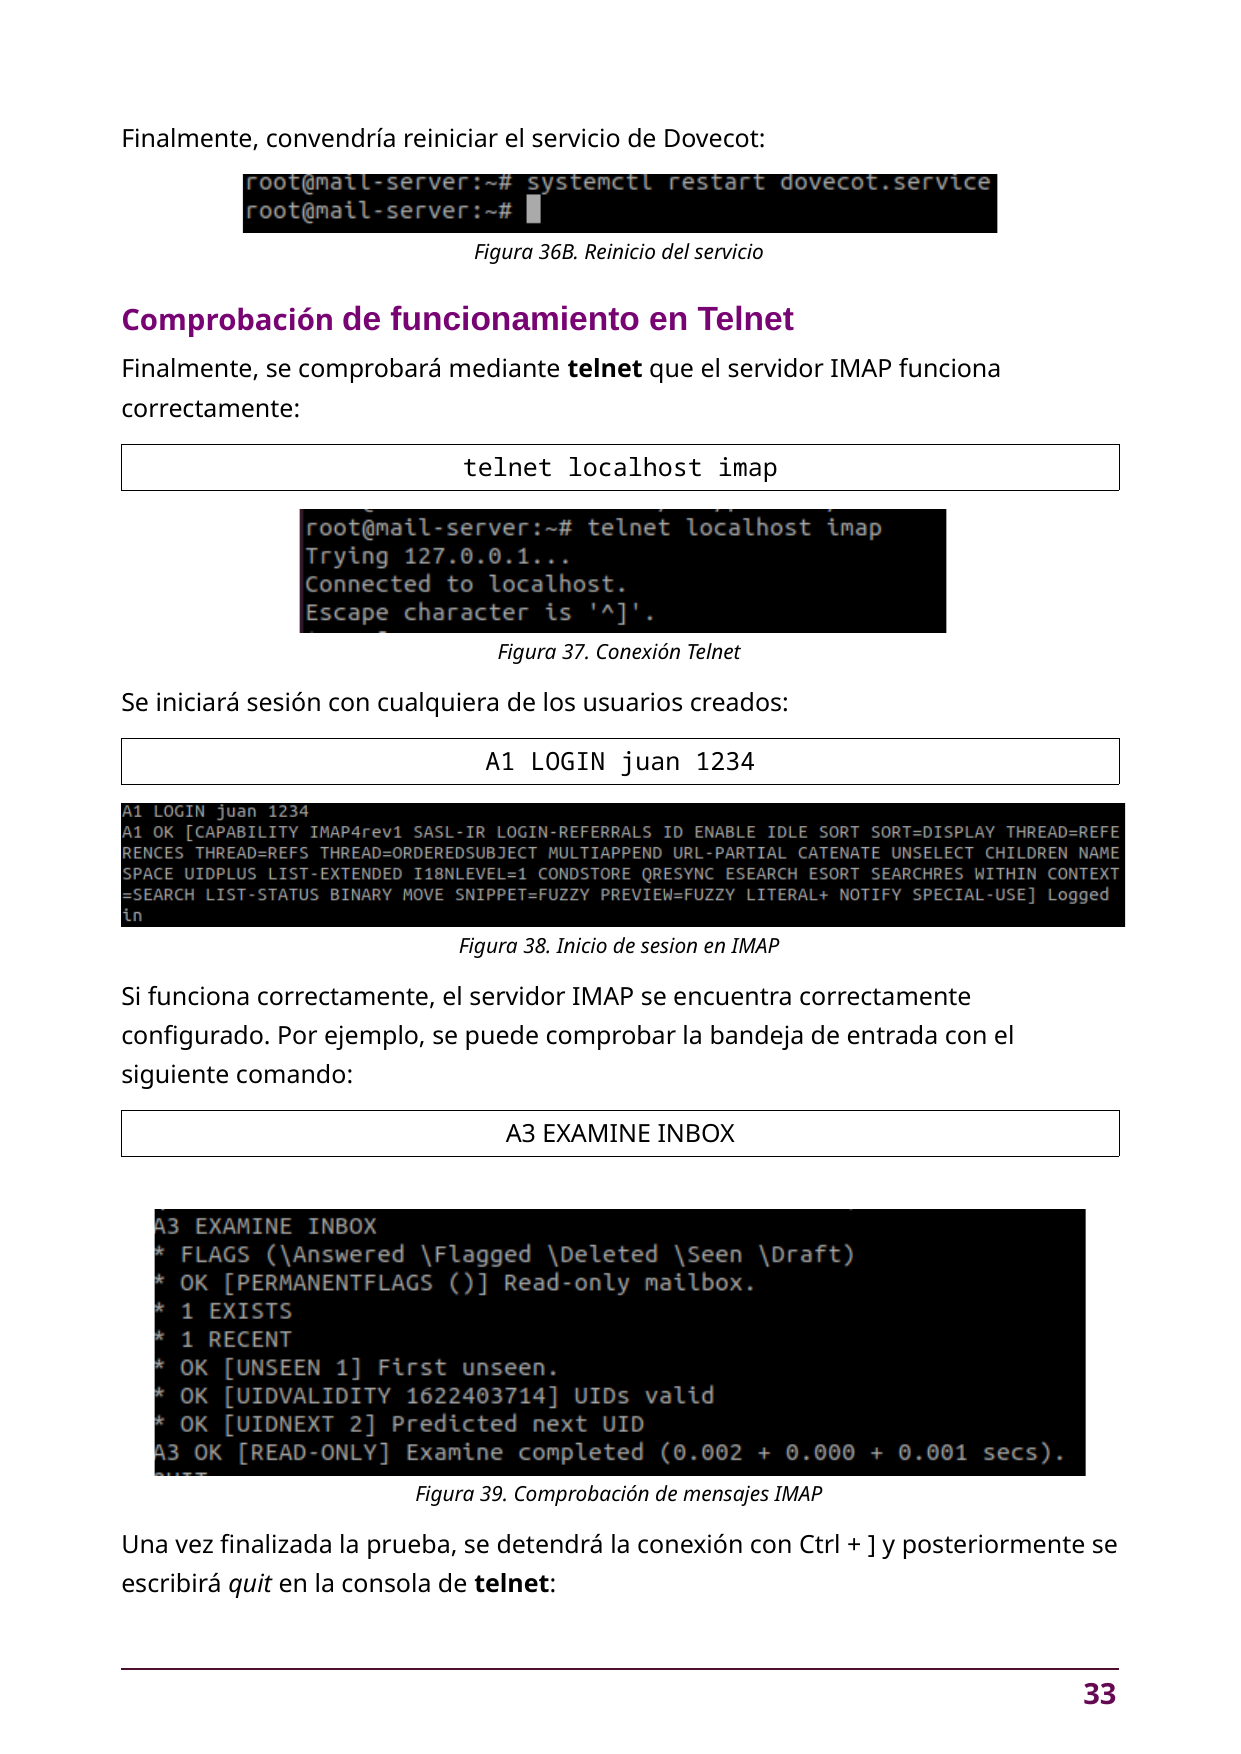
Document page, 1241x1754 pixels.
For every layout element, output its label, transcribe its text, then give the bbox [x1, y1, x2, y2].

text Figura 39. Comprobación de mensajes IMAP [121, 1210, 1119, 1508]
table_header telnet localhost imap [122, 445, 1119, 490]
text Finalmente, convendría reiniciar el servicio de Dovecot: [121, 121, 1119, 155]
text Una vez finalizada la prueba, se detendrá la conexión con Ctrl + ] y posteriormente se escribirá quit en la consola de telnet: [121, 1527, 1119, 1600]
picture [121, 803, 1125, 927]
text [121, 785, 1119, 803]
text Finalmente, se comprobará mediante telnet que el servidor IMAP funciona correctamente: [121, 351, 1119, 424]
text Si funciona correctamente, el servidor IMAP se encuentra correctamente configurado. Por ejemplo, se puede comprobar la bandeja de entrada con el siguiente comando: [121, 978, 1119, 1091]
text Figura 36B. Reinicio del servicio [121, 175, 1119, 265]
picture [242, 174, 998, 233]
table_header A1 LOGIN juan 1234 [122, 739, 1119, 784]
text Se iniciará sesión con cualquiera de los usuarios creados: [121, 684, 1119, 718]
picture [154, 1209, 1086, 1476]
subtitle Comprobación de funcionamiento en Telnet [121, 298, 1119, 339]
text Figura 37. Conexión Telnet [121, 491, 1119, 666]
table_header A3 EXAMINE INBOX [122, 1111, 1119, 1156]
picture [299, 509, 947, 633]
text Figura 38. Inicio de sesion en IMAP [121, 927, 1119, 959]
